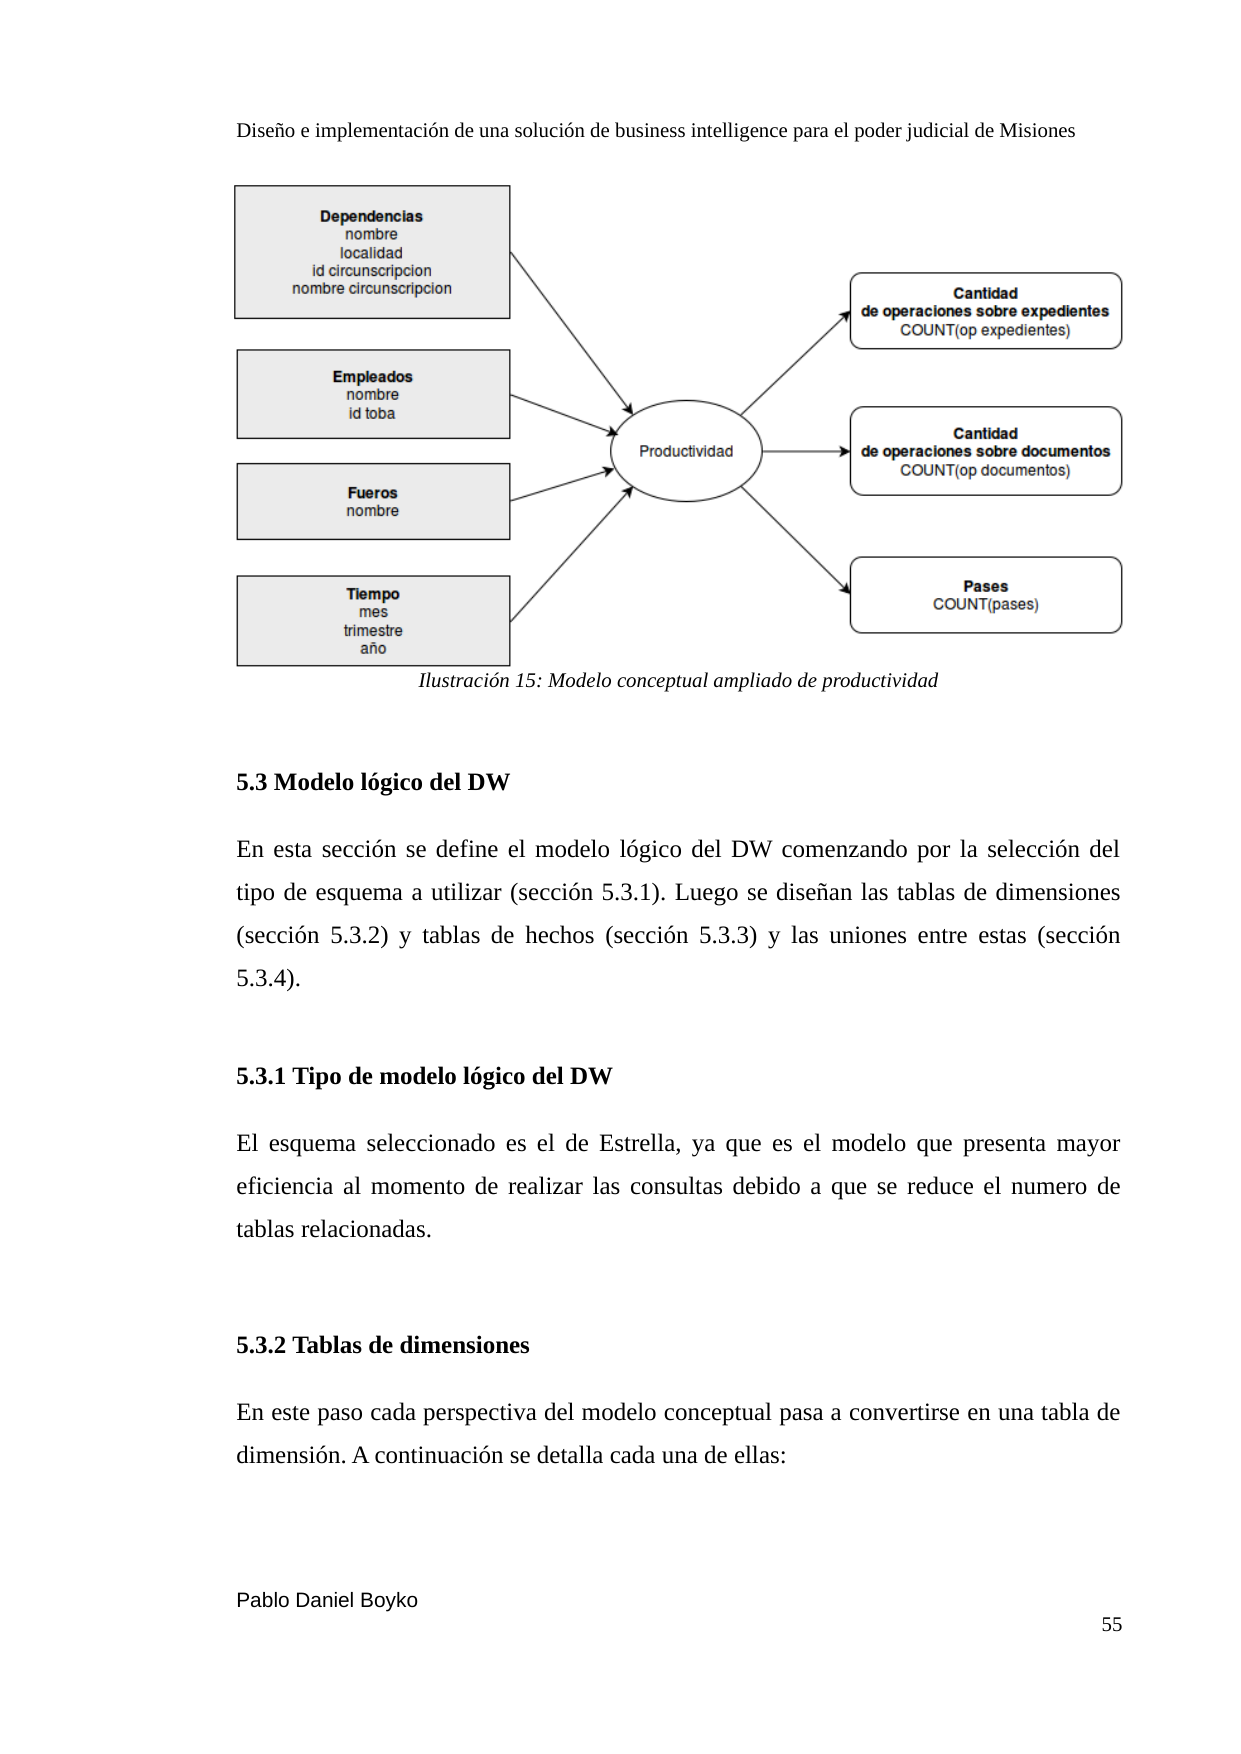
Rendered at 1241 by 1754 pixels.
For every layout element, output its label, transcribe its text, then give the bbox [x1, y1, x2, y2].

subtitle 5.3 Modelo lógico del DW [236, 767, 1122, 796]
subtitle 5.3.2 Tablas de dimensiones [236, 1330, 1122, 1359]
text En este paso cada perspectiva del modelo conceptual pasa a convertirse en una tabla de dimensión. A continuación se detalla cada una de ellas: [236, 1397, 1122, 1468]
text Ilustración 15: Modelo conceptual ampliado de productividad [234, 669, 1125, 692]
text El esquema seleccionado es el de Estrella, ya que es el modelo que presenta mayor eficiencia al momento de realizar las consultas debido a que se reduce el numero de tablas relacionadas. [236, 1128, 1122, 1243]
subtitle 5.3.1 Tipo de modelo lógico del DW [236, 1061, 1122, 1090]
text En esta sección se define el modelo lógico del DW comenzando por la selección del tipo de esquema a utilizar (sección 5.3.1). Luego se diseñan las tablas de dimensiones (sección 5.3.2) y tablas de hechos (sección 5.3.3) y las uniones entre estas (sección 5.3.4). [236, 834, 1122, 992]
